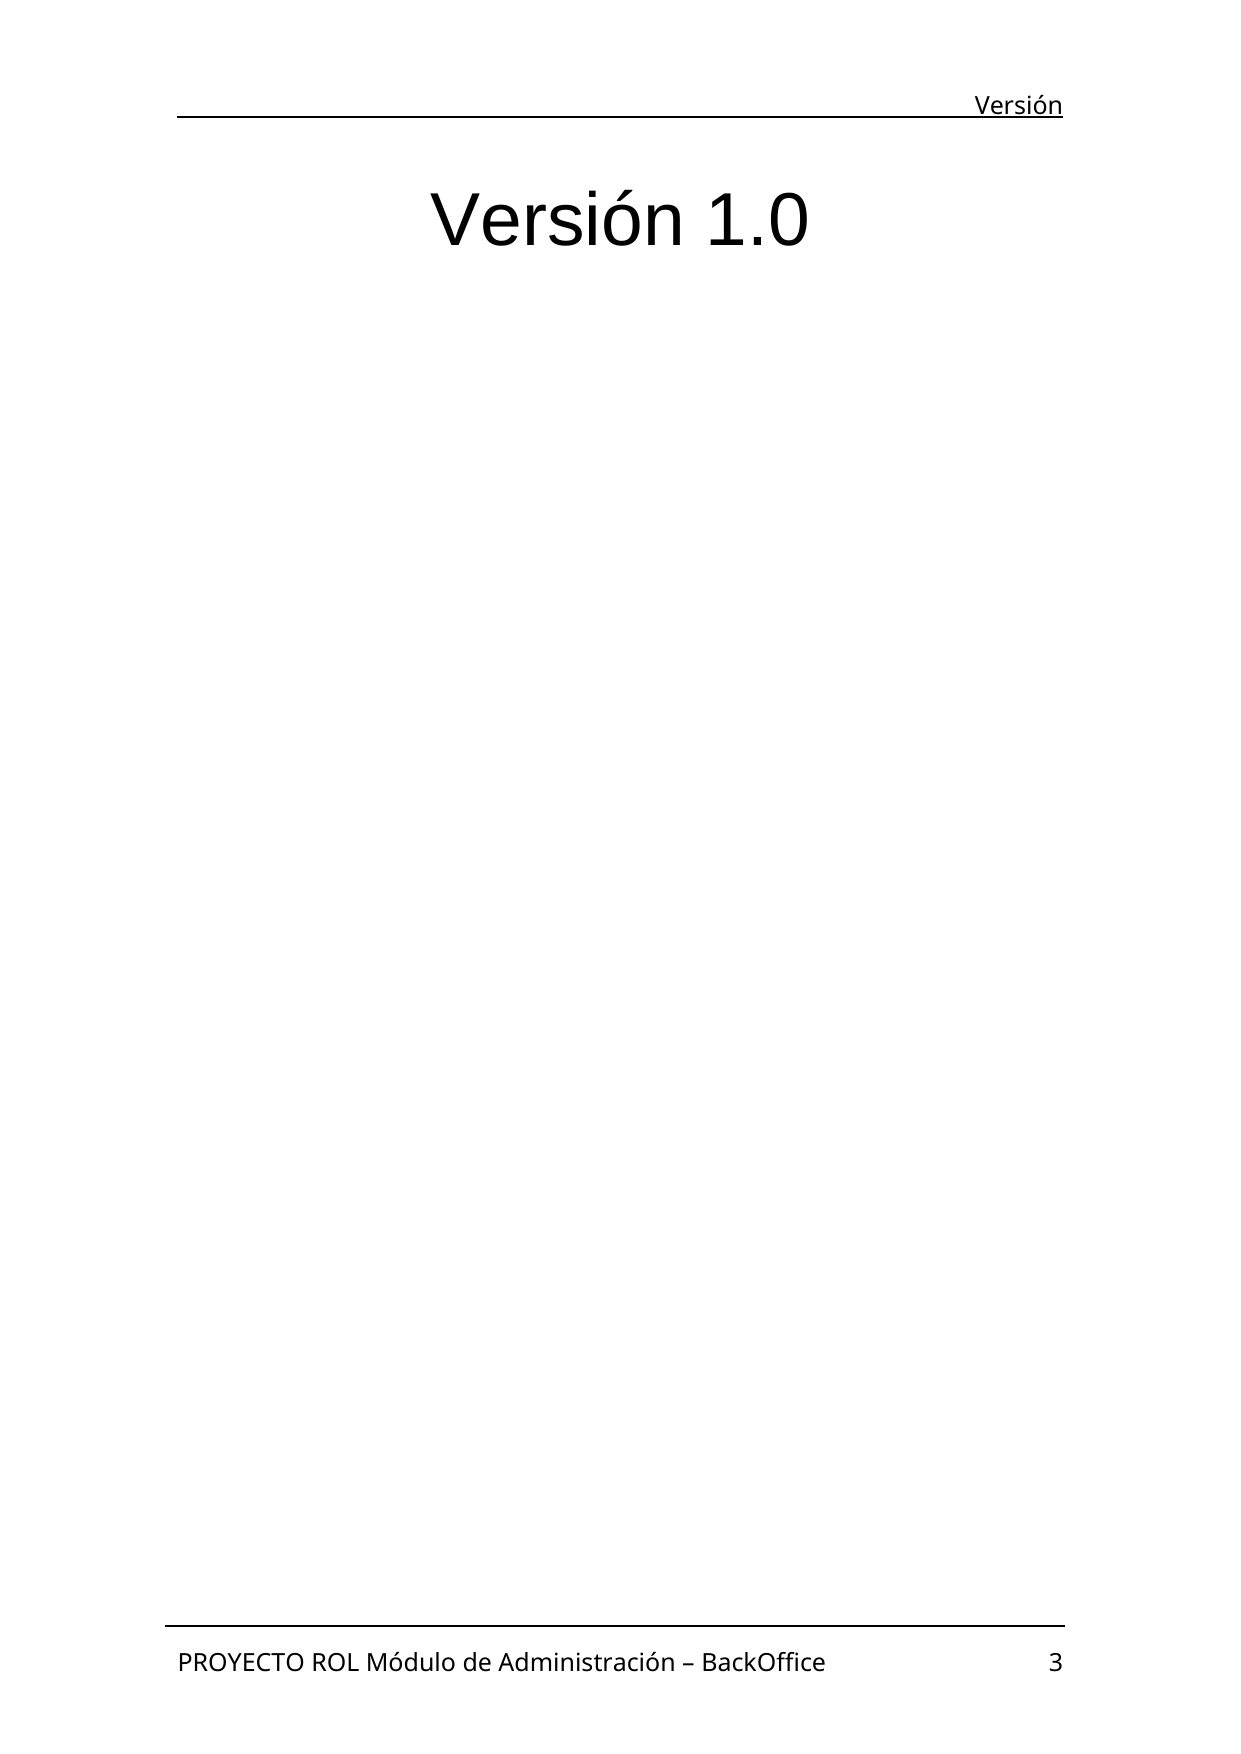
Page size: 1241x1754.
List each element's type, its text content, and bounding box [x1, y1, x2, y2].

text Versión 1.0 [177, 175, 1063, 261]
